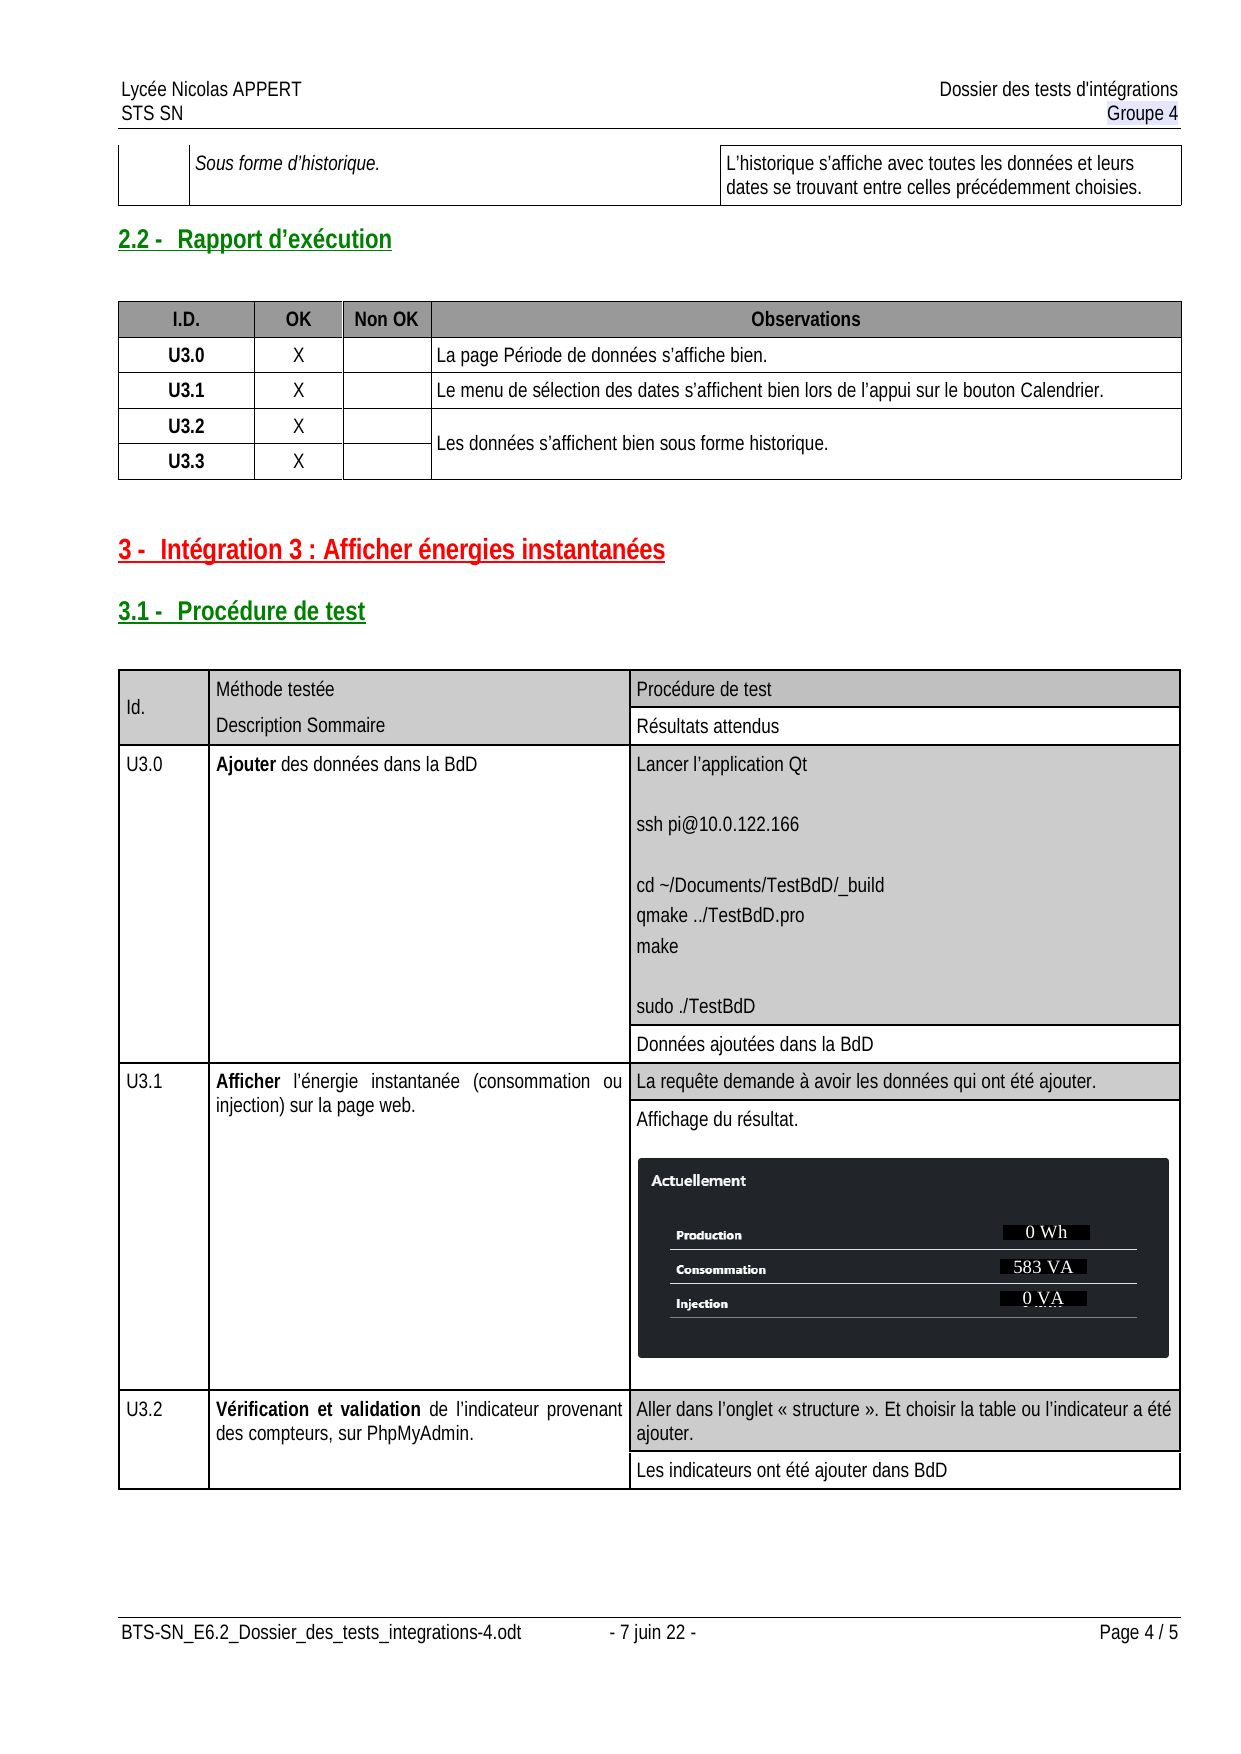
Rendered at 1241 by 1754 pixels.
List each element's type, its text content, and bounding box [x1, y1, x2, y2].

table_cell La requête demande à avoir les données qui ont été ajouter. [631, 1064, 1179, 1099]
table_cell Sous forme d’historique. [190, 145, 720, 205]
table_cell U3.1 [120, 1064, 208, 1389]
table_cell U3.2 [119, 409, 254, 443]
table_cell L’historique s’affiche avec toutes les données et leurs dates se trouvant entre celles précédemment choisies. [721, 146, 1181, 205]
picture [636, 1155, 1173, 1360]
table_cell Le menu de sélection des dates s’affichent bien lors de l’appui sur le bouton Calendrier. [432, 373, 1181, 408]
table_cell Lancer l’application Qt ssh pi@10.0.122.166 cd ~/Documents/TestBdD/_build qmake ../TestBdD.pro make sudo ./TestBdD [631, 746, 1179, 1024]
table_header Méthode testée Description Sommaire [210, 671, 629, 744]
table_cell [344, 338, 431, 372]
table_cell [344, 373, 431, 408]
table_cell Résultats attendus [631, 708, 1179, 744]
table_cell [119, 145, 189, 205]
subtitle Procédure de test [118, 595, 1181, 657]
table_cell Vérification et validation de l’indicateur provenant des compteurs, sur PhpMyAdmin. [210, 1391, 629, 1488]
table_cell Données ajoutées dans la BdD [631, 1026, 1179, 1062]
table_cell U3.2 [120, 1391, 208, 1488]
table_header I.D. [119, 302, 254, 337]
table_cell [344, 409, 431, 443]
table_header Procédure de test [631, 671, 1179, 706]
table_cell [344, 444, 431, 479]
table_cell Affichage du résultat. [631, 1101, 1179, 1389]
table_cell X [255, 338, 342, 372]
table_cell U3.1 [119, 373, 254, 408]
table_cell U3.0 [119, 338, 254, 372]
table_cell La page Période de données s’affiche bien. [432, 338, 1181, 372]
table_cell X [255, 409, 342, 443]
table_cell U3.3 [119, 444, 254, 479]
subtitle Rapport d’exécution [118, 223, 1181, 254]
table_cell Afficher l’énergie instantanée (consommation ou injection) sur la page web. [210, 1064, 629, 1389]
table_cell Les données s’affichent bien sous forme historique. [432, 409, 1181, 479]
table_header OK [255, 302, 342, 337]
table_cell X [255, 373, 342, 408]
table_header Observations [432, 302, 1181, 337]
table_header Id. [120, 671, 208, 744]
subtitle Intégration 3 : Afficher énergies instantanées [118, 532, 1181, 565]
table_cell Les indicateurs ont été ajouter dans BdD [631, 1453, 1179, 1488]
table_header Non OK [344, 302, 431, 337]
table_cell Ajouter des données dans la BdD [210, 746, 629, 1062]
table_cell X [255, 444, 342, 479]
table_cell U3.0 [120, 746, 208, 1062]
table_cell Aller dans l’onglet « structure ». Et choisir la table ou l’indicateur a été ajouter. [631, 1391, 1179, 1450]
